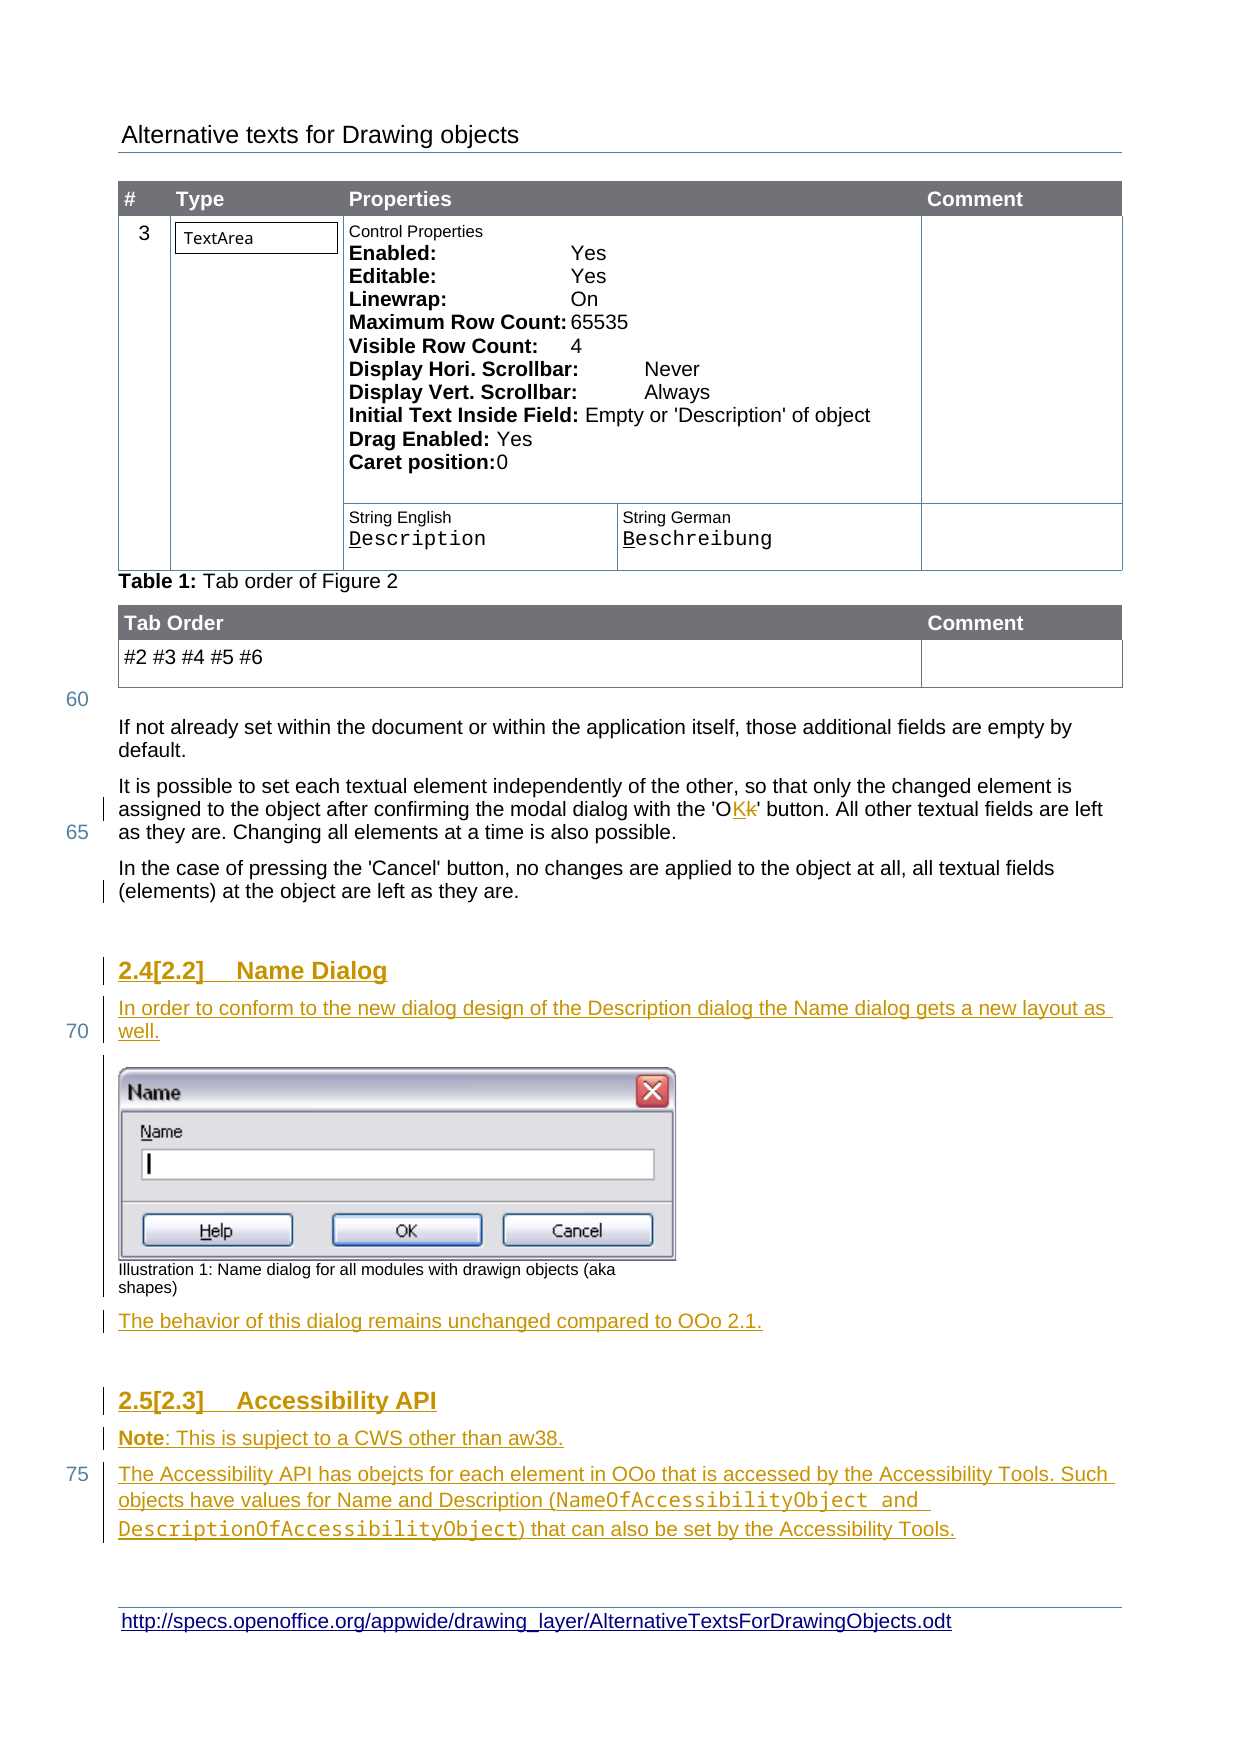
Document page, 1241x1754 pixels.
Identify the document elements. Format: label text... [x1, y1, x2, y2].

table_header Properties [343, 181, 921, 216]
text The behavior of this dialog remains unchanged compared to OOo 2.1. [118, 1310, 1122, 1333]
table_header Control Properties Enabled: Yes Editable: Yes Linewrap: On Maximum Row Count: 65535 Visible Row Count: 4 Display Hori. Scrollbar: Never Display Vert. Scrollbar: Always Initial Text Inside Field: Empty or 'Description' of object Drag Enabled: Yes Caret position: 0 [344, 216, 921, 502]
text It is possible to set each textual element independently of the other, so that only the changed element is assigned to the object after confirming the modal dialog with the 'OK' button. All other textual fields are left as they are. Changing all elements at a time is also possible. [118, 774, 1122, 844]
text Illustration 1: Name dialog for all modules with drawign objects (aka shapes) [118, 1261, 676, 1297]
text In order to conform to the new dialog design of the Description dialog the Name dialog gets a new layout as well. [118, 996, 1122, 1043]
table_cell String English Description [344, 504, 617, 569]
table_header Tab Order [118, 605, 921, 640]
text Note: This is supject to a CWS other than aw38. [118, 1427, 1122, 1450]
table_header Comment [921, 181, 1122, 216]
table_header [922, 216, 1122, 502]
table_cell 3 [119, 216, 170, 569]
text Table 1: Tab order of Figure 2 [118, 571, 1122, 593]
text If not already set within the document or within the application itself, those additional fields are empty by default. [118, 715, 1122, 762]
text The Accessibility API has obejcts for each element in OOo that is accessed by the Accessibility Tools. Such objects have values for Name and Description (NameOfAccessibilityObject and DescriptionOfAccessibilityObject) that can also be set by the Accessibility Tools. [118, 1462, 1122, 1542]
table_header Comment [921, 605, 1122, 640]
table_header # [118, 181, 170, 216]
table_cell #2 #3 #4 #5 #6 [119, 640, 921, 687]
table_cell [922, 640, 1122, 687]
table_cell [171, 216, 343, 569]
subtitle Accessibility API [118, 1387, 1122, 1415]
subtitle Name Dialog [118, 957, 1122, 984]
table_cell [922, 504, 1122, 569]
text In the case of pressing the 'Cancel' button, no changes are applied to the object at all, all textual fields (elements) at the object are left as they are. [118, 856, 1122, 903]
table_cell String German Beschreibung [618, 504, 921, 569]
picture [118, 1067, 677, 1261]
table_header Type [170, 181, 343, 216]
